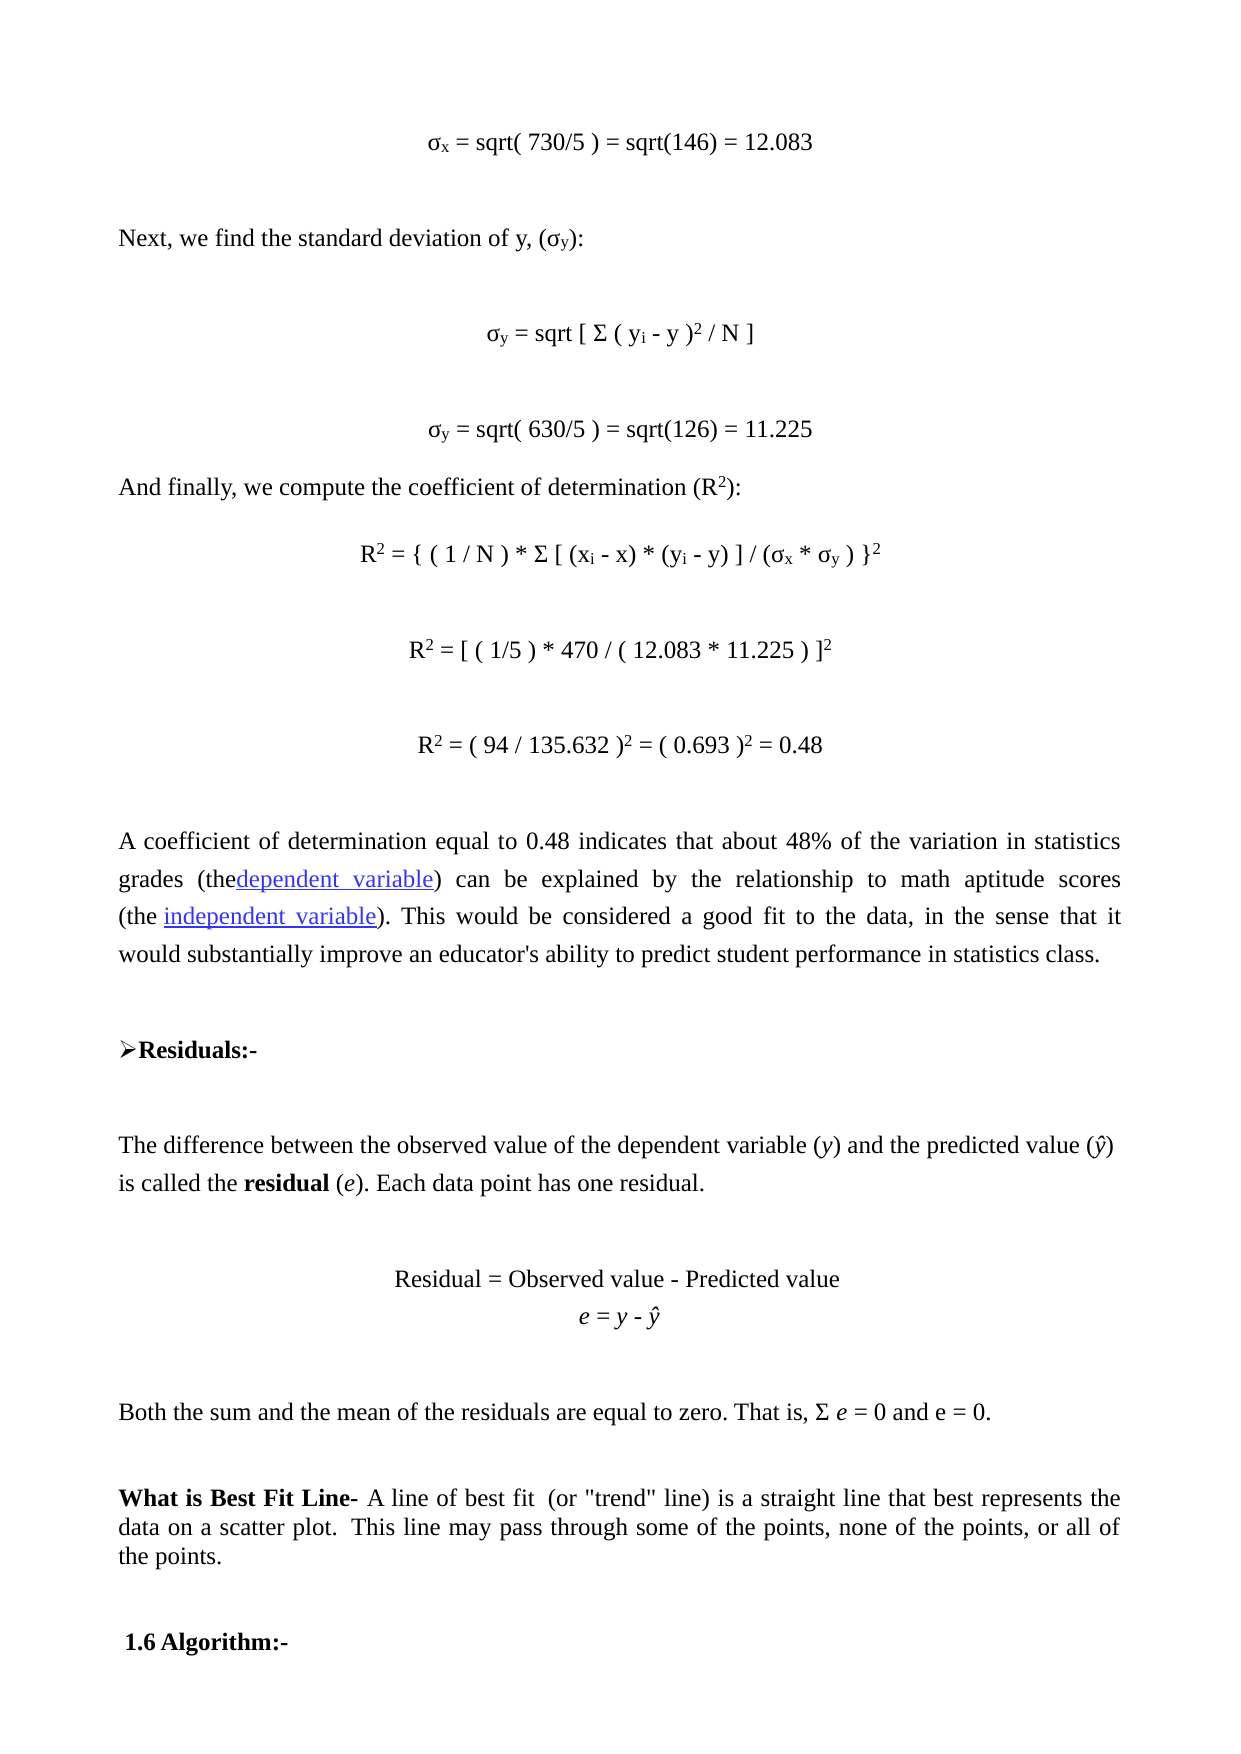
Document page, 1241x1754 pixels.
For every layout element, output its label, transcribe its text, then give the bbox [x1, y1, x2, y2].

text σy = sqrt [ Σ ( yi - y )2 / N ] [118, 310, 1122, 347]
text Residual = Observed value - Predicted value e = y - ŷ [118, 1255, 1122, 1330]
text R2 = { ( 1 / N ) * Σ [ (xi - x) * (yi - y) ] / (σx * σy ) }2 [118, 530, 1122, 568]
subtitle What is Best Fit Line- A line of best fit (or "trend" line) is a straight line that best represents the data on a scatter plot. This line may pass through some of the points, none of the points, or all of the points. [118, 1484, 1122, 1570]
text Next, we find the standard deviation of y, (σy): [118, 214, 1122, 251]
text Both the sum and the mean of the residuals are equal to zero. That is, Σ e = 0 and e = 0. [118, 1388, 1122, 1426]
text R2 = [ ( 1/5 ) * 470 / ( 12.083 * 11.225 ) ]2 [118, 626, 1122, 663]
text A coefficient of determination equal to 0.48 indicates that about 48% of the variation in statistics grades (thedependent variable) can be explained by the relationship to math aptitude scores (the independent variable). This would be considered a good fit to the data, in the sense that it would substantially improve an educator's ability to predict student performance in statistics class. [118, 818, 1122, 968]
text σx = sqrt( 730/5 ) = sqrt(146) = 12.083 [118, 118, 1122, 156]
text σy = sqrt( 630/5 ) = sqrt(126) = 11.225 [118, 406, 1122, 443]
text R2 = ( 94 / 135.632 )2 = ( 0.693 )2 = 0.48 [118, 722, 1122, 759]
text And finally, we compute the coefficient of determination (R2): [118, 472, 1122, 501]
subtitle 1.6 Algorithm:- [118, 1627, 1122, 1656]
list Residuals:- [118, 1026, 1122, 1063]
text The difference between the observed value of the dependent variable (y) and the predicted value (ŷ) is called the residual (e). Each data point has one residual. [118, 1122, 1122, 1197]
